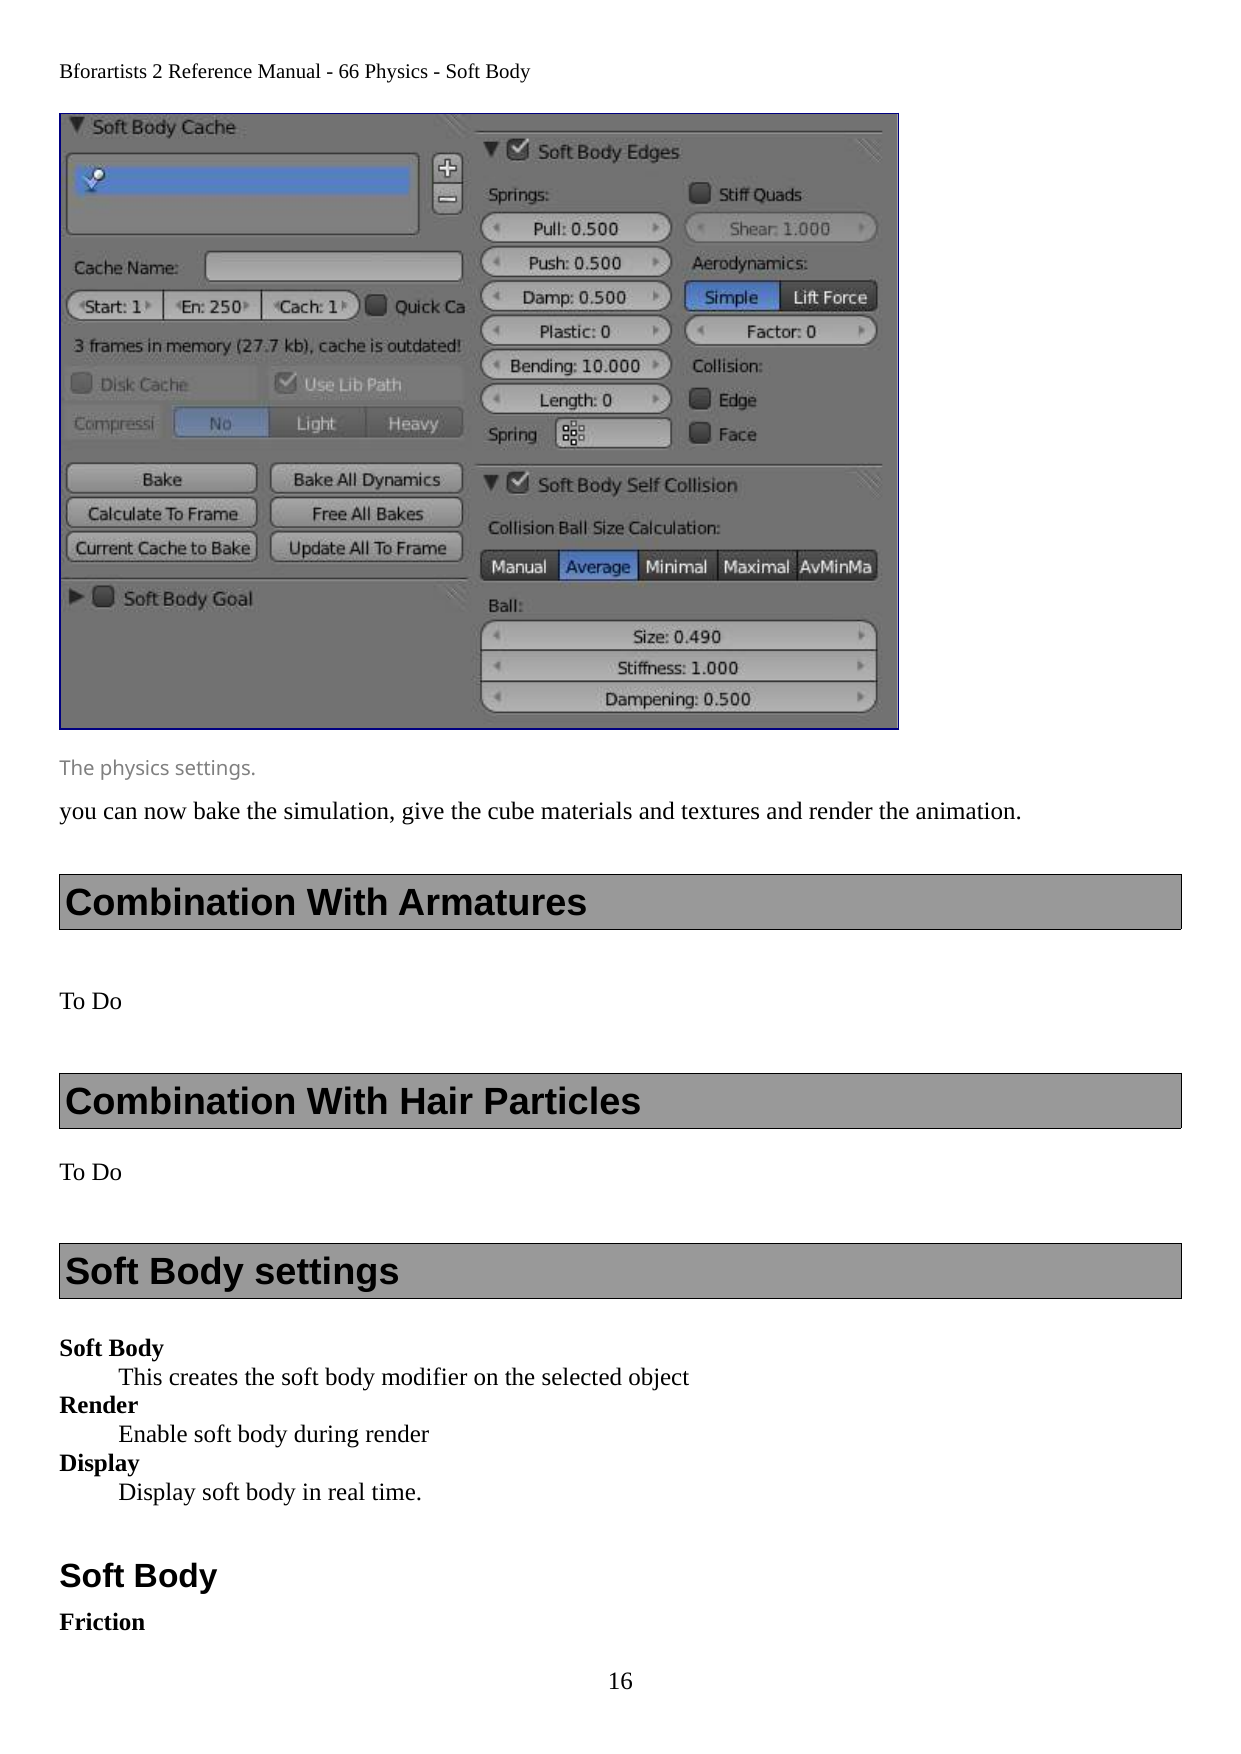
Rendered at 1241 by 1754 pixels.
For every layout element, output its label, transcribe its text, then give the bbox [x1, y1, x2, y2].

subtitle Display [59, 1448, 1181, 1477]
subtitle Soft Body [59, 1333, 1181, 1362]
text To Do [59, 986, 1181, 1015]
table_header Soft Body settings [60, 1244, 1181, 1298]
list Display soft body in real time. [118, 1477, 1181, 1505]
list Enable soft body during render [118, 1419, 1181, 1448]
table_header Combination With Armatures [60, 875, 1181, 929]
subtitle Friction [59, 1607, 1181, 1636]
text To Do [59, 1129, 1181, 1186]
table_header Combination With Hair Particles [60, 1074, 1181, 1128]
list This creates the soft body modifier on the selected object [118, 1362, 1181, 1390]
subtitle Render [59, 1390, 1181, 1419]
text you can now bake the simulation, give the cube materials and textures and render the animation. [59, 796, 1181, 824]
picture [61, 114, 898, 728]
subtitle Soft Body [59, 1556, 1181, 1594]
text The physics settings. [59, 750, 1181, 781]
